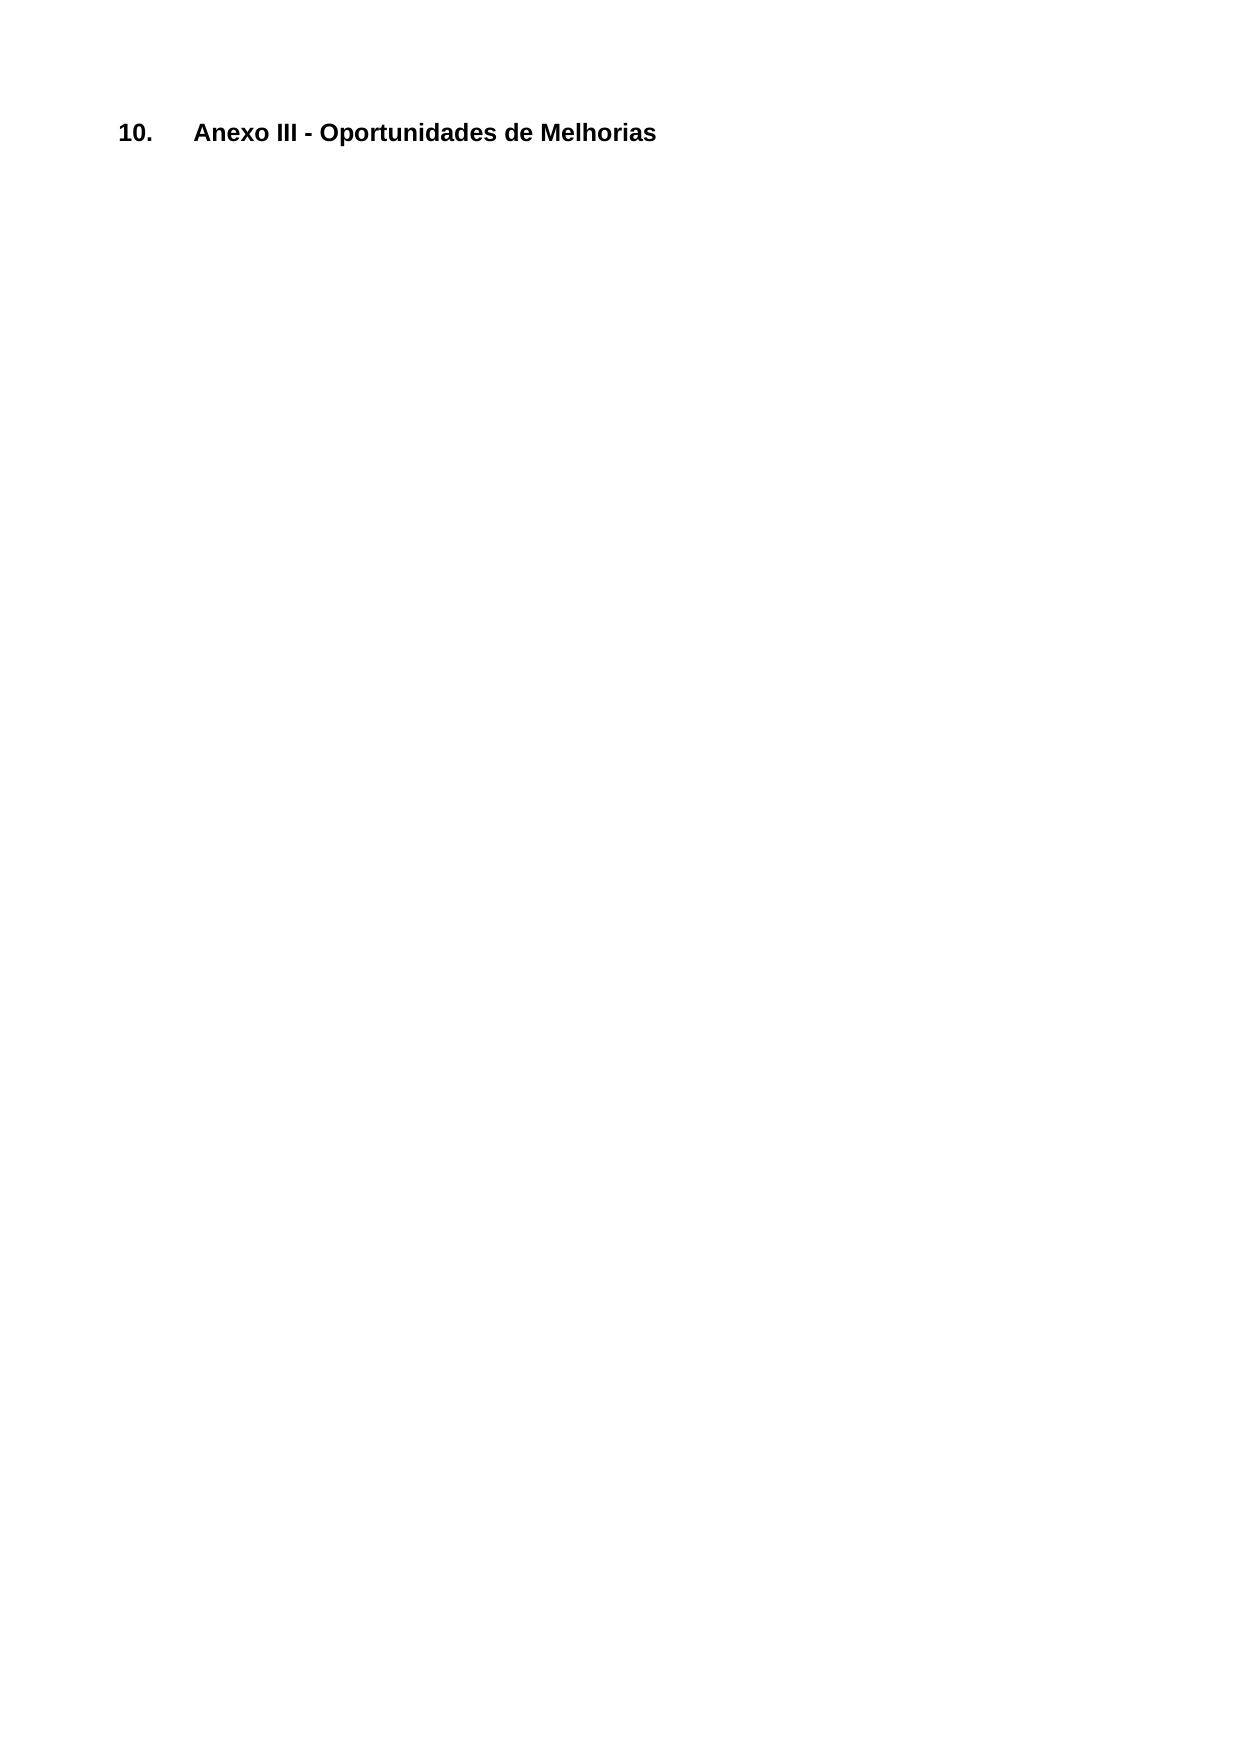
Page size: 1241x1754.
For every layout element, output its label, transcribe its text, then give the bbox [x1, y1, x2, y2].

subtitle Anexo III - Oportunidades de Melhorias [118, 118, 1100, 147]
